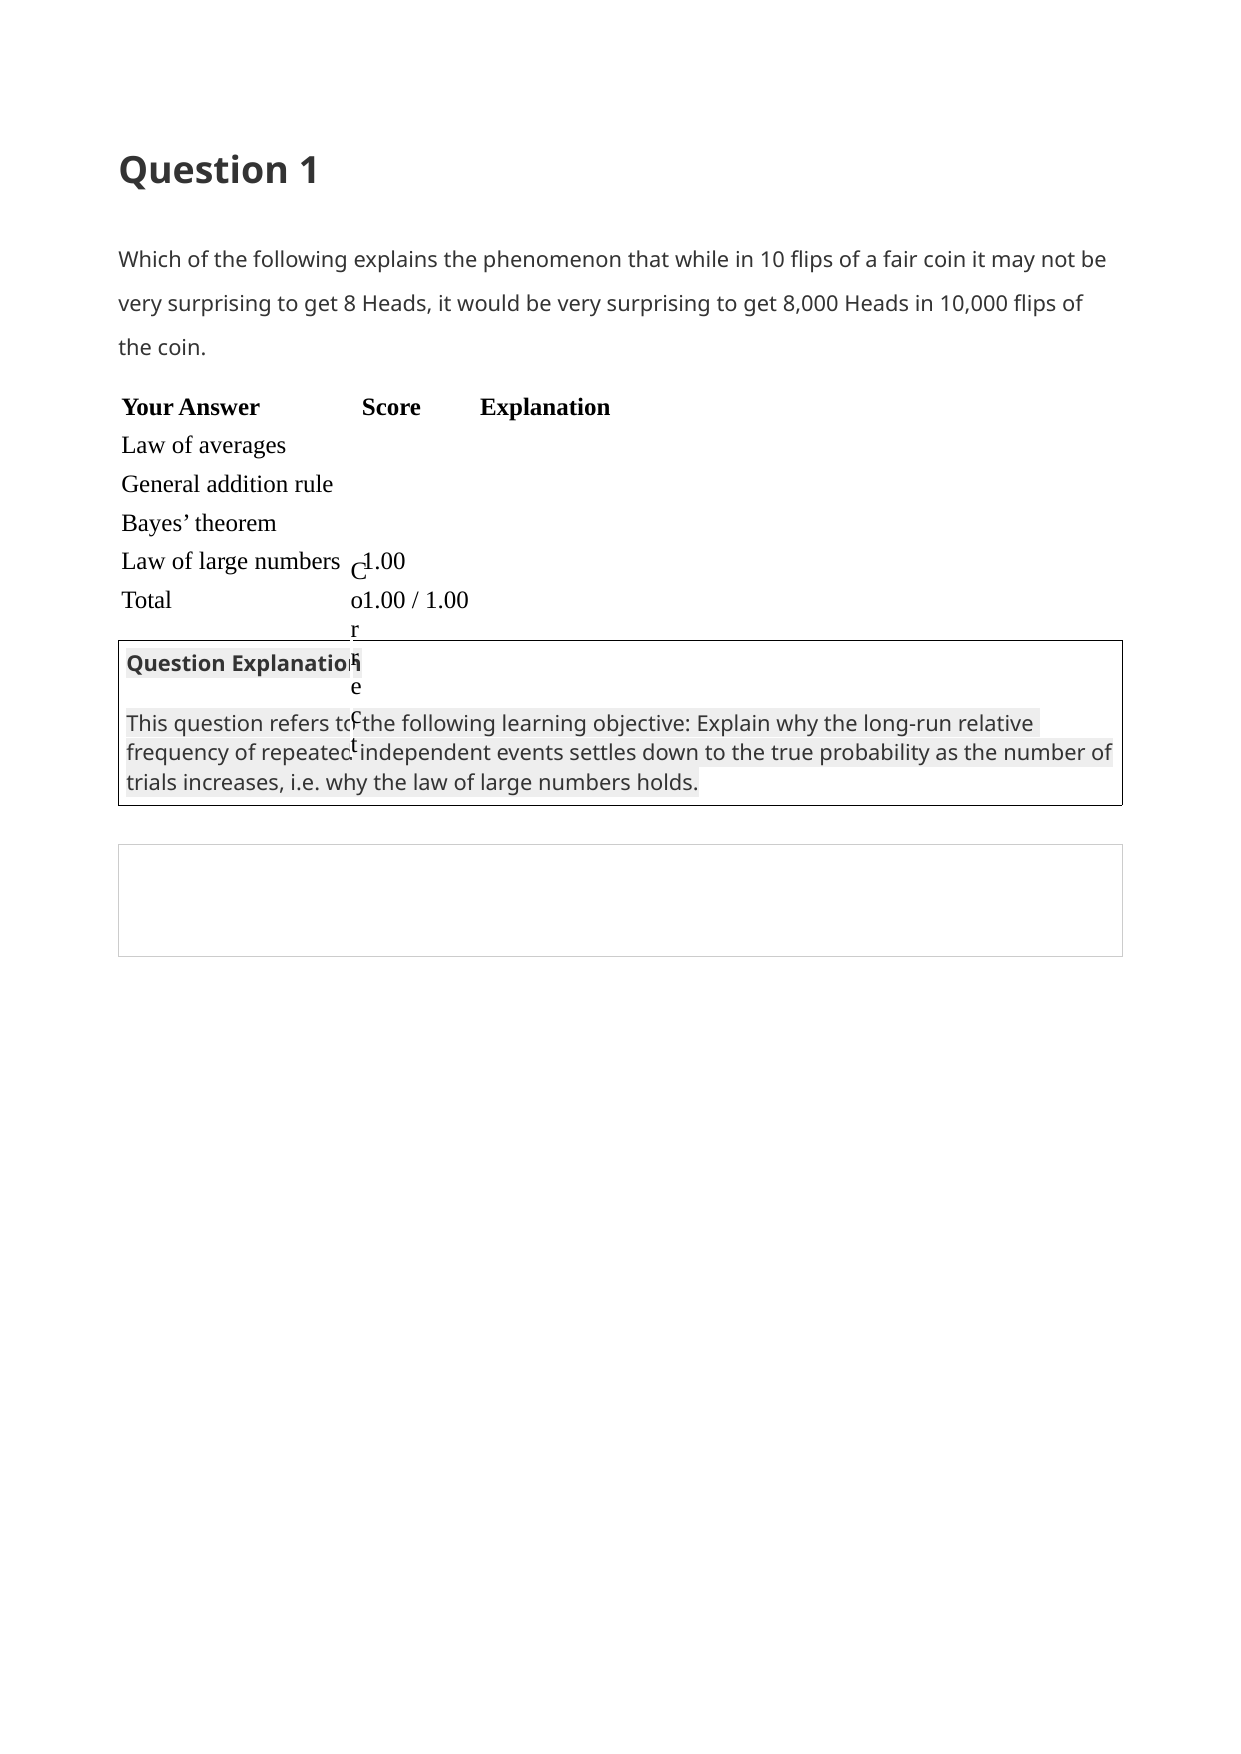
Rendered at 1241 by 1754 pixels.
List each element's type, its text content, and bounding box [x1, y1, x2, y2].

table_cell [348, 424, 359, 462]
table_cell [348, 539, 359, 636]
table_cell [359, 501, 477, 539]
table_cell [477, 462, 622, 501]
table_cell General addition rule [118, 462, 347, 501]
table_cell [359, 462, 477, 501]
text Question Explanation This question refers to the following learning objective: Explain why the long-run relative frequency of repeated independent events settles down to the true probability as the number of trials increases, i.e. why the law of large numbers holds. [119, 641, 1122, 805]
subtitle Question 1 [118, 143, 1122, 194]
table_cell [477, 424, 622, 462]
table_cell [348, 501, 359, 539]
table_cell Law of averages [118, 424, 347, 462]
table_cell [354, 564, 359, 578]
table_header Your Answer [118, 385, 347, 423]
table_header Explanation [477, 385, 622, 423]
table_cell Bayes’ theorem [118, 501, 347, 539]
table_cell [477, 501, 622, 539]
table_header Score [359, 385, 477, 423]
table_cell [359, 424, 477, 462]
table_cell 1.00 [359, 539, 477, 578]
table_cell Total [118, 578, 347, 617]
table_cell [348, 462, 359, 501]
table_header [348, 385, 359, 423]
table_cell [353, 578, 359, 607]
text Which of the following explains the phenomenon that while in 10 flips of a fair coin it may not be very surprising to get 8 Heads, it would be very surprising to get 8,000 Heads in 10,000 flips of the coin. [118, 230, 1122, 361]
table_cell Law of large numbers [118, 539, 347, 578]
table_cell 1.00 / 1.00 [359, 578, 477, 617]
table_cell [353, 608, 359, 617]
table_cell [477, 539, 622, 578]
table_cell [477, 578, 622, 617]
